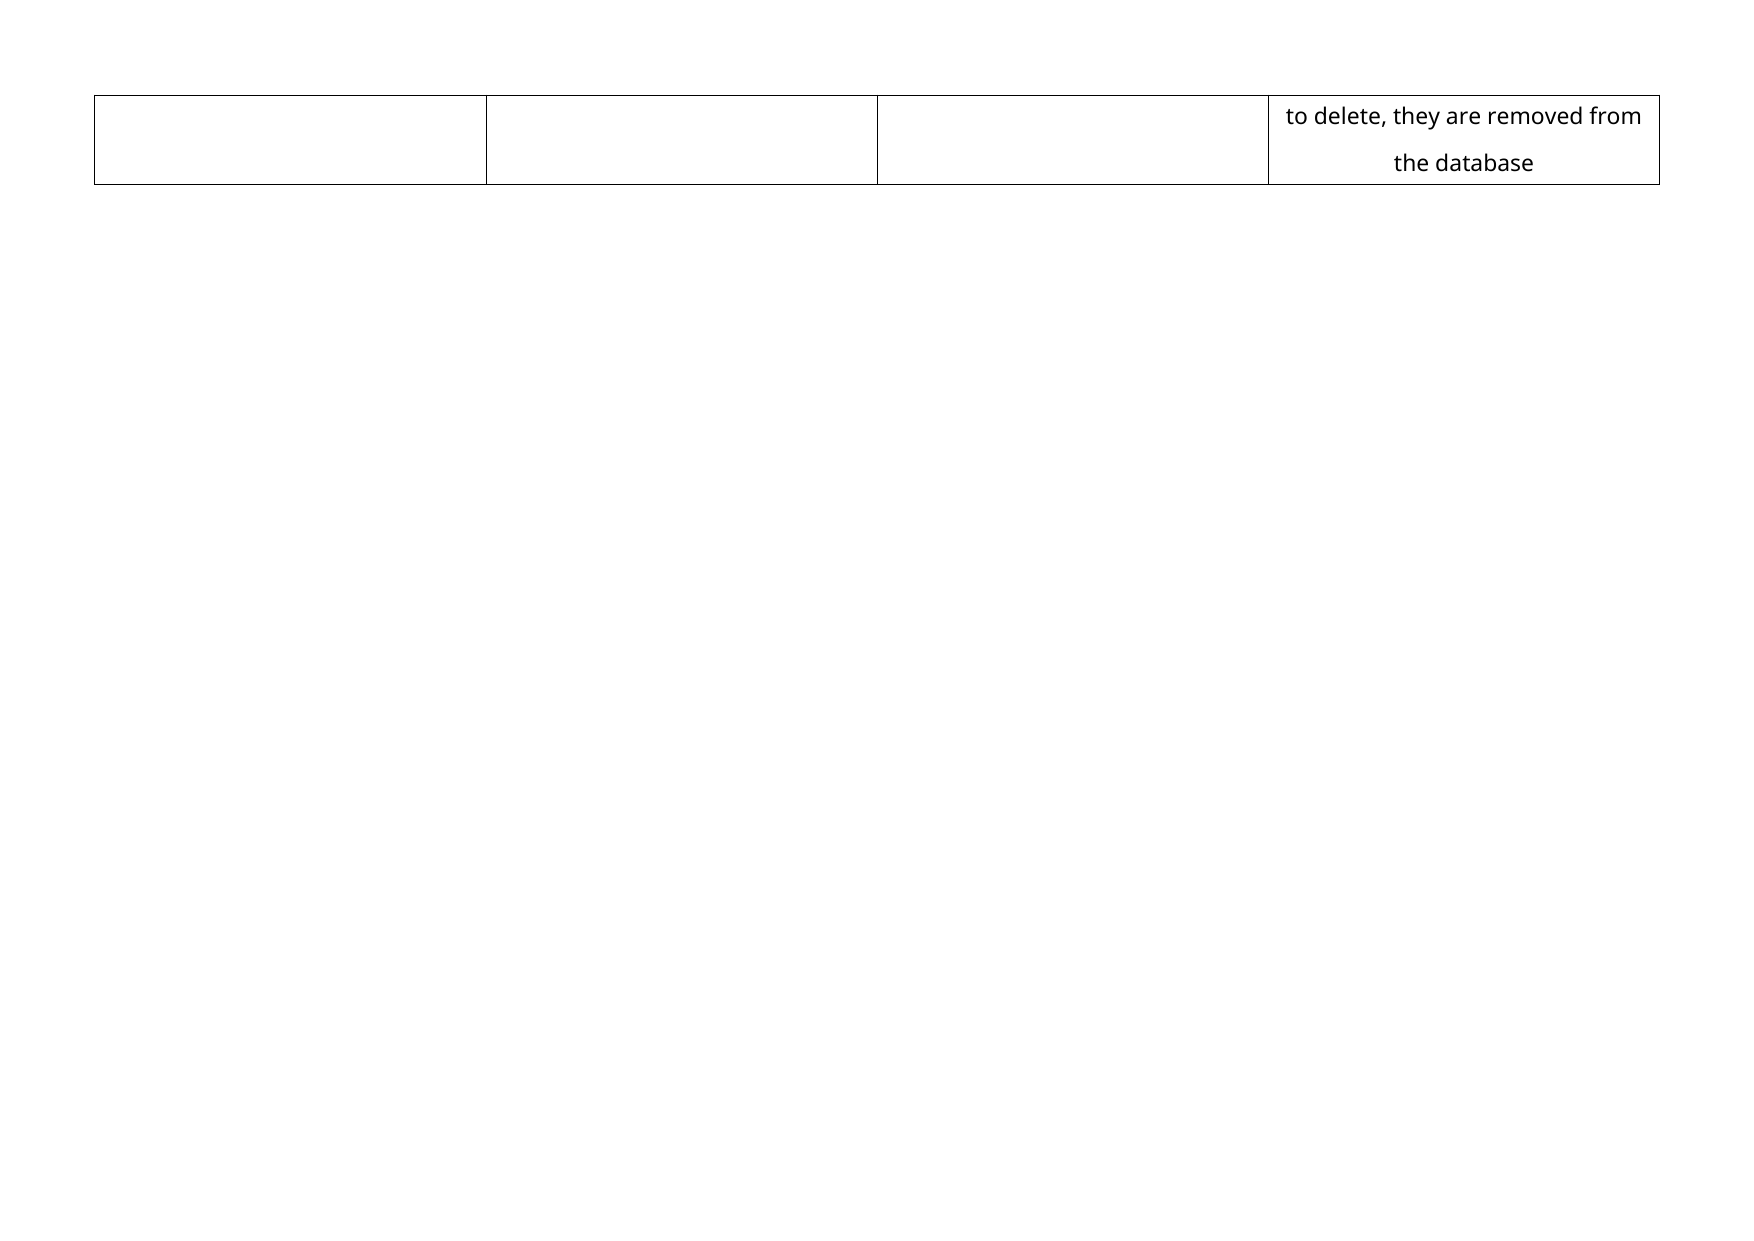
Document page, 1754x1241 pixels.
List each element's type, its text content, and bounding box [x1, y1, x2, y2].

table_cell to delete, they are removed from the database [1269, 96, 1659, 184]
table_cell [487, 96, 877, 184]
table_cell [95, 96, 486, 184]
table_cell [878, 96, 1268, 184]
